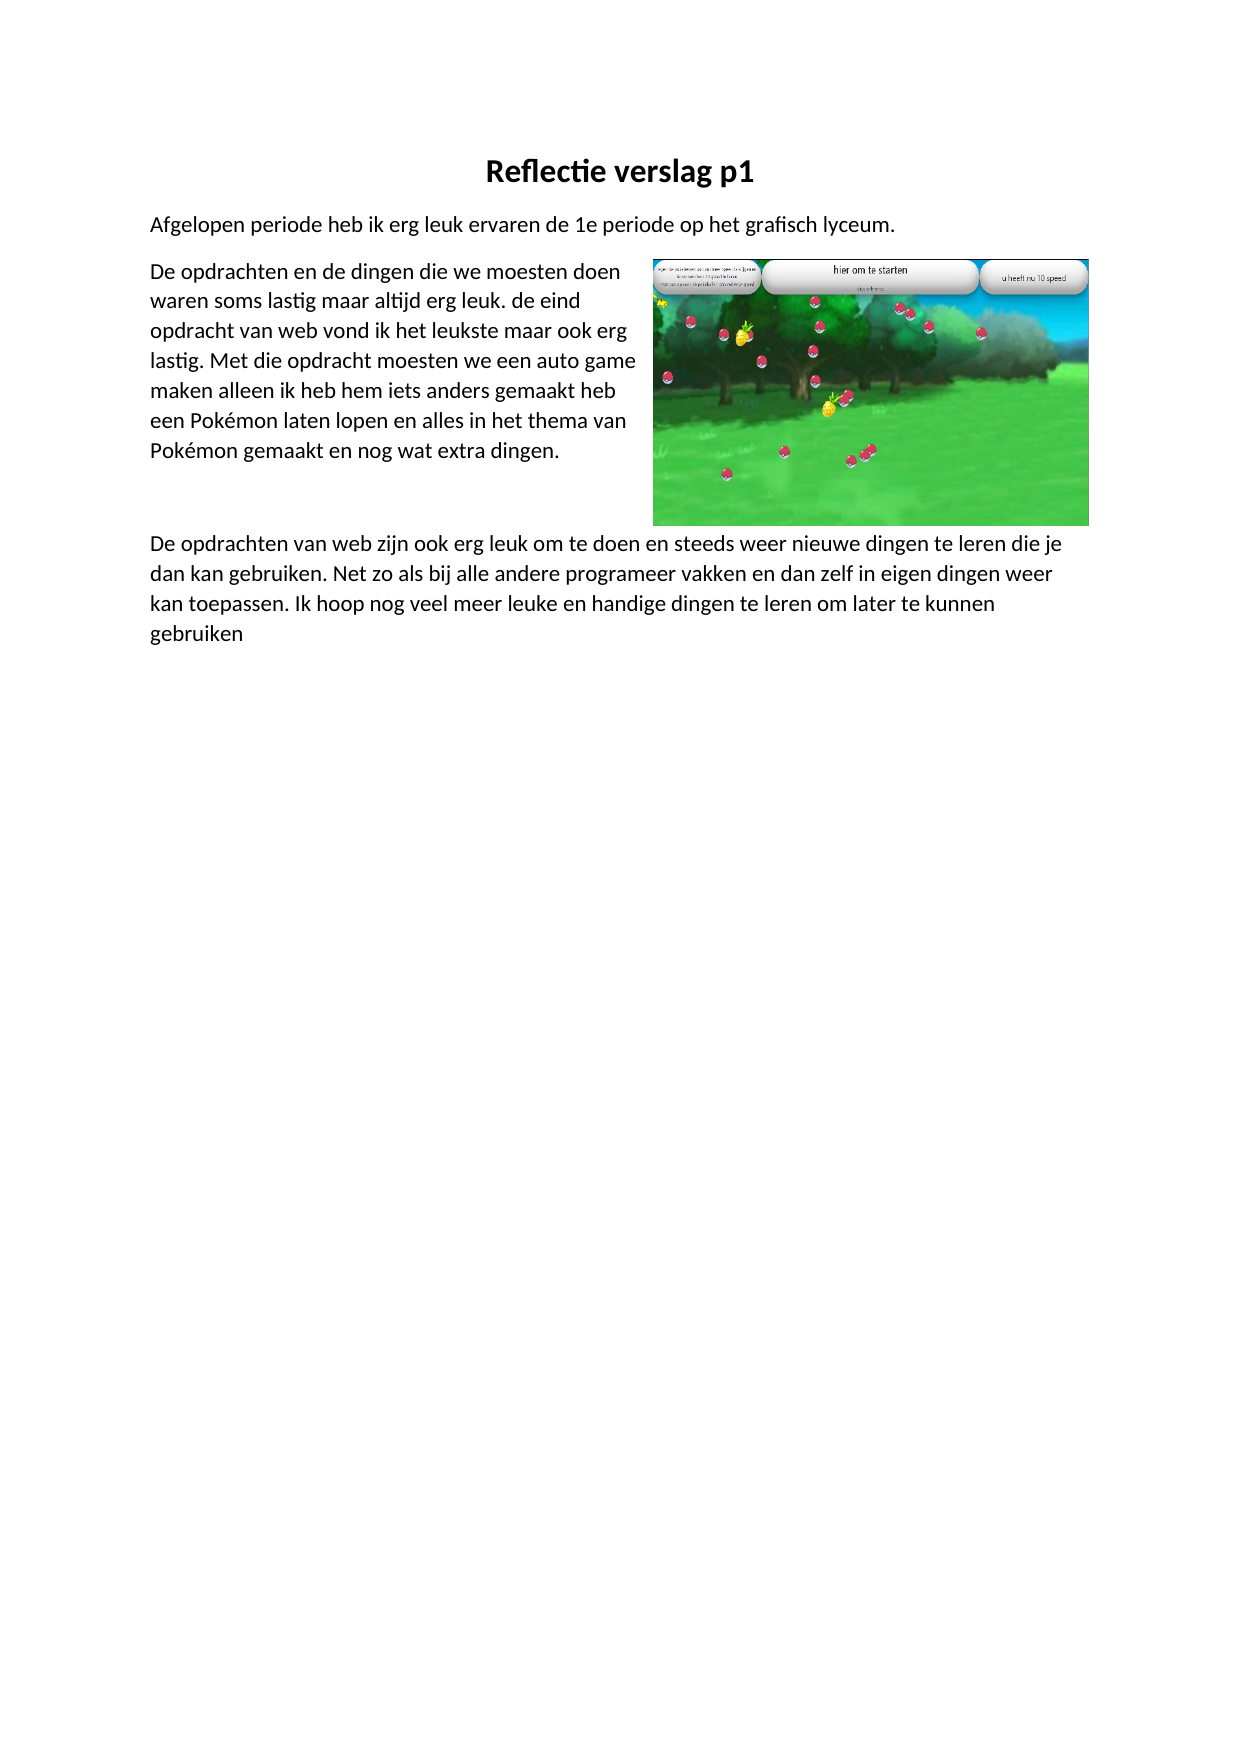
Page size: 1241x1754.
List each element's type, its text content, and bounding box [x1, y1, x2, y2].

text Afgelopen periode heb ik erg leuk ervaren de 1e periode op het grafisch lyceum. [150, 210, 1090, 238]
text De opdrachten van web zijn ook erg leuk om te doen en steeds weer nieuwe dingen te leren die je dan kan gebruiken. Net zo als bij alle andere programeer vakken en dan zelf in eigen dingen weer kan toepassen. Ik hoop nog veel meer leuke en handige dingen te leren om later te kunnen gebruiken [150, 529, 1090, 647]
text Reflectie verslag p1 [150, 150, 1090, 191]
text De opdrachten en de dingen die we moesten doen waren soms lastig maar altijd erg leuk. de eind opdracht van web vond ik het leukste maar ook erg lastig. Met die opdracht moesten we een auto game maken alleen ik heb hem iets anders gemaakt heb een Pokémon laten lopen en alles in het thema van Pokémon gemaakt en nog wat extra dingen. [150, 257, 1090, 464]
